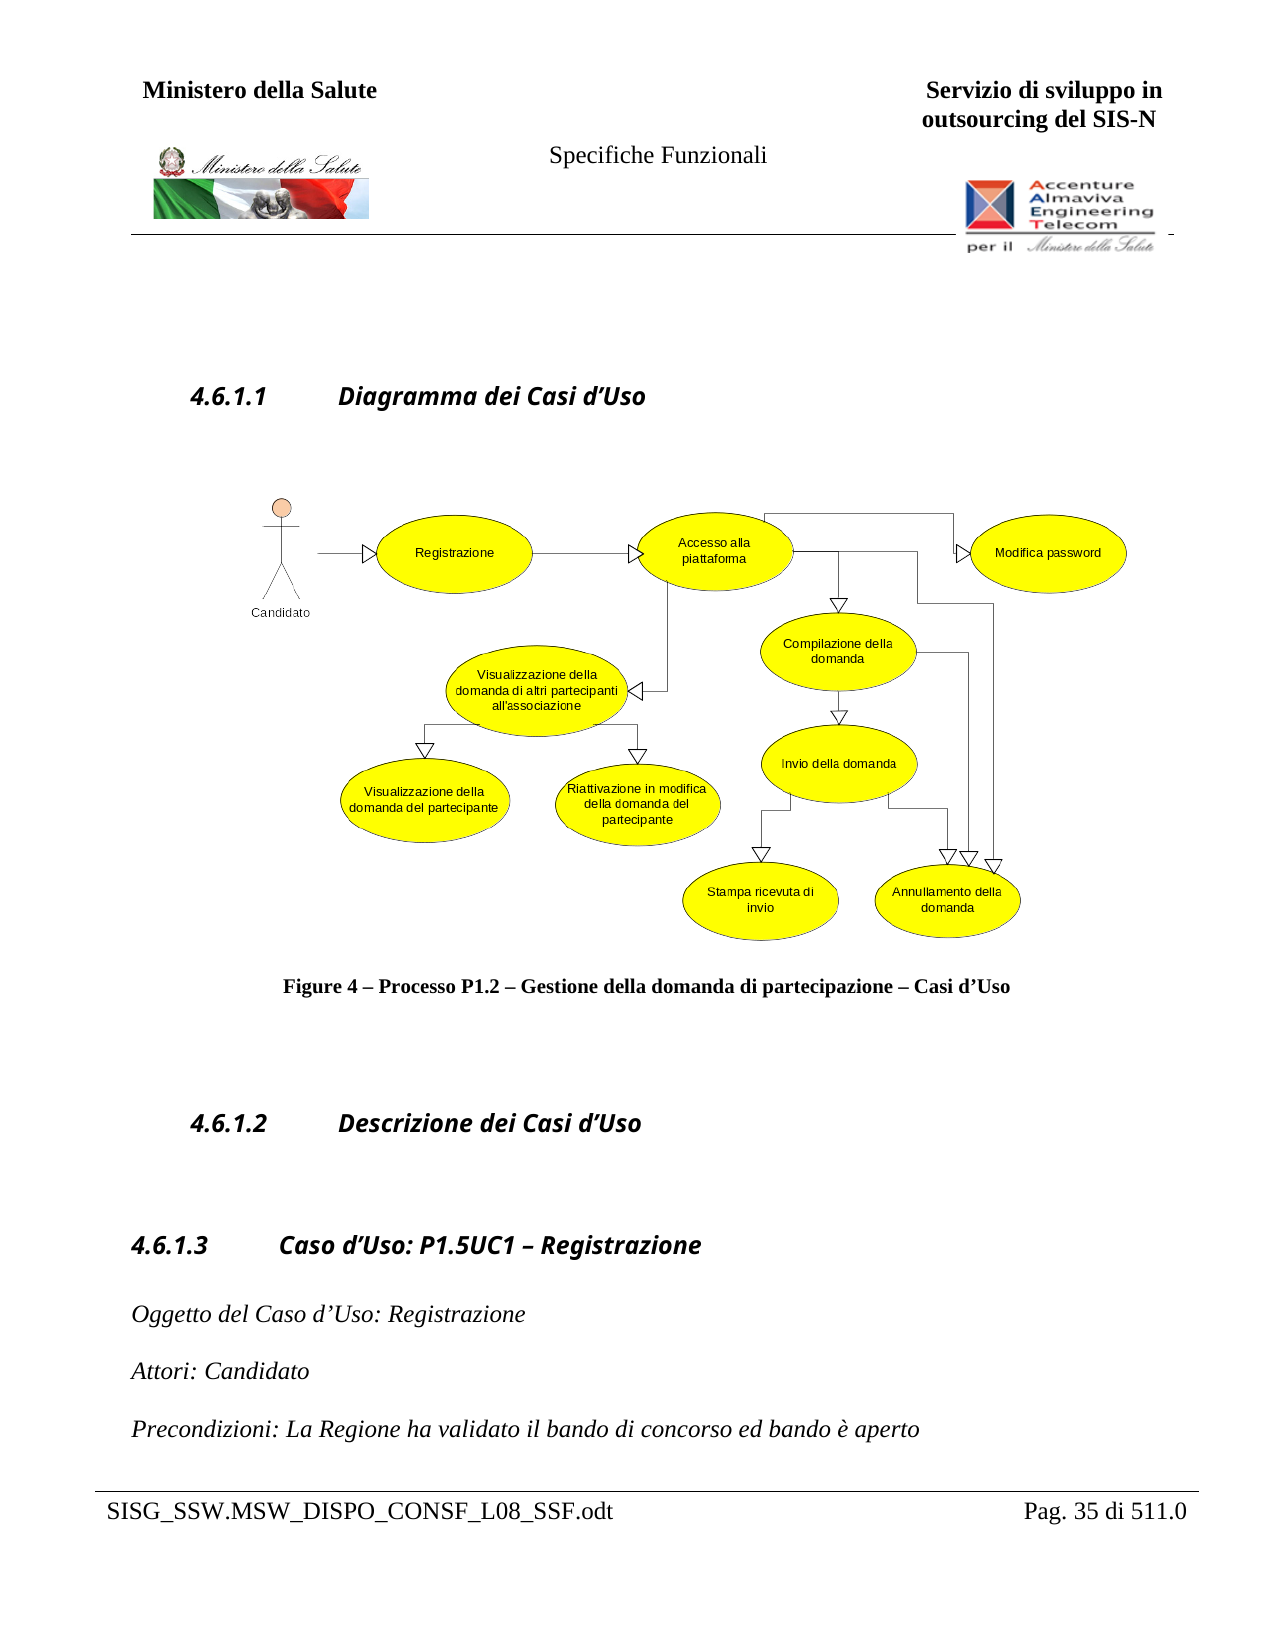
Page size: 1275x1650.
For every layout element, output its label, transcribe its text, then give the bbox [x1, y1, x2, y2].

subtitle Caso d’Uso: P1.5UC1 – Registrazione [131, 1227, 1162, 1261]
subtitle Diagramma dei Casi d’Uso [190, 378, 1162, 412]
text Attori: Candidato [131, 1356, 1162, 1385]
text Figure 4 – Processo P1.2 – Gestione della domanda di partecipazione – Casi d’Uso [131, 974, 1162, 998]
text Oggetto del Caso d’Uso: Registrazione [131, 1299, 1162, 1328]
subtitle Descrizione dei Casi d’Uso [190, 1106, 1162, 1140]
text Precondizioni: La Regione ha validato il bando di concorso ed bando è aperto [131, 1414, 1162, 1443]
